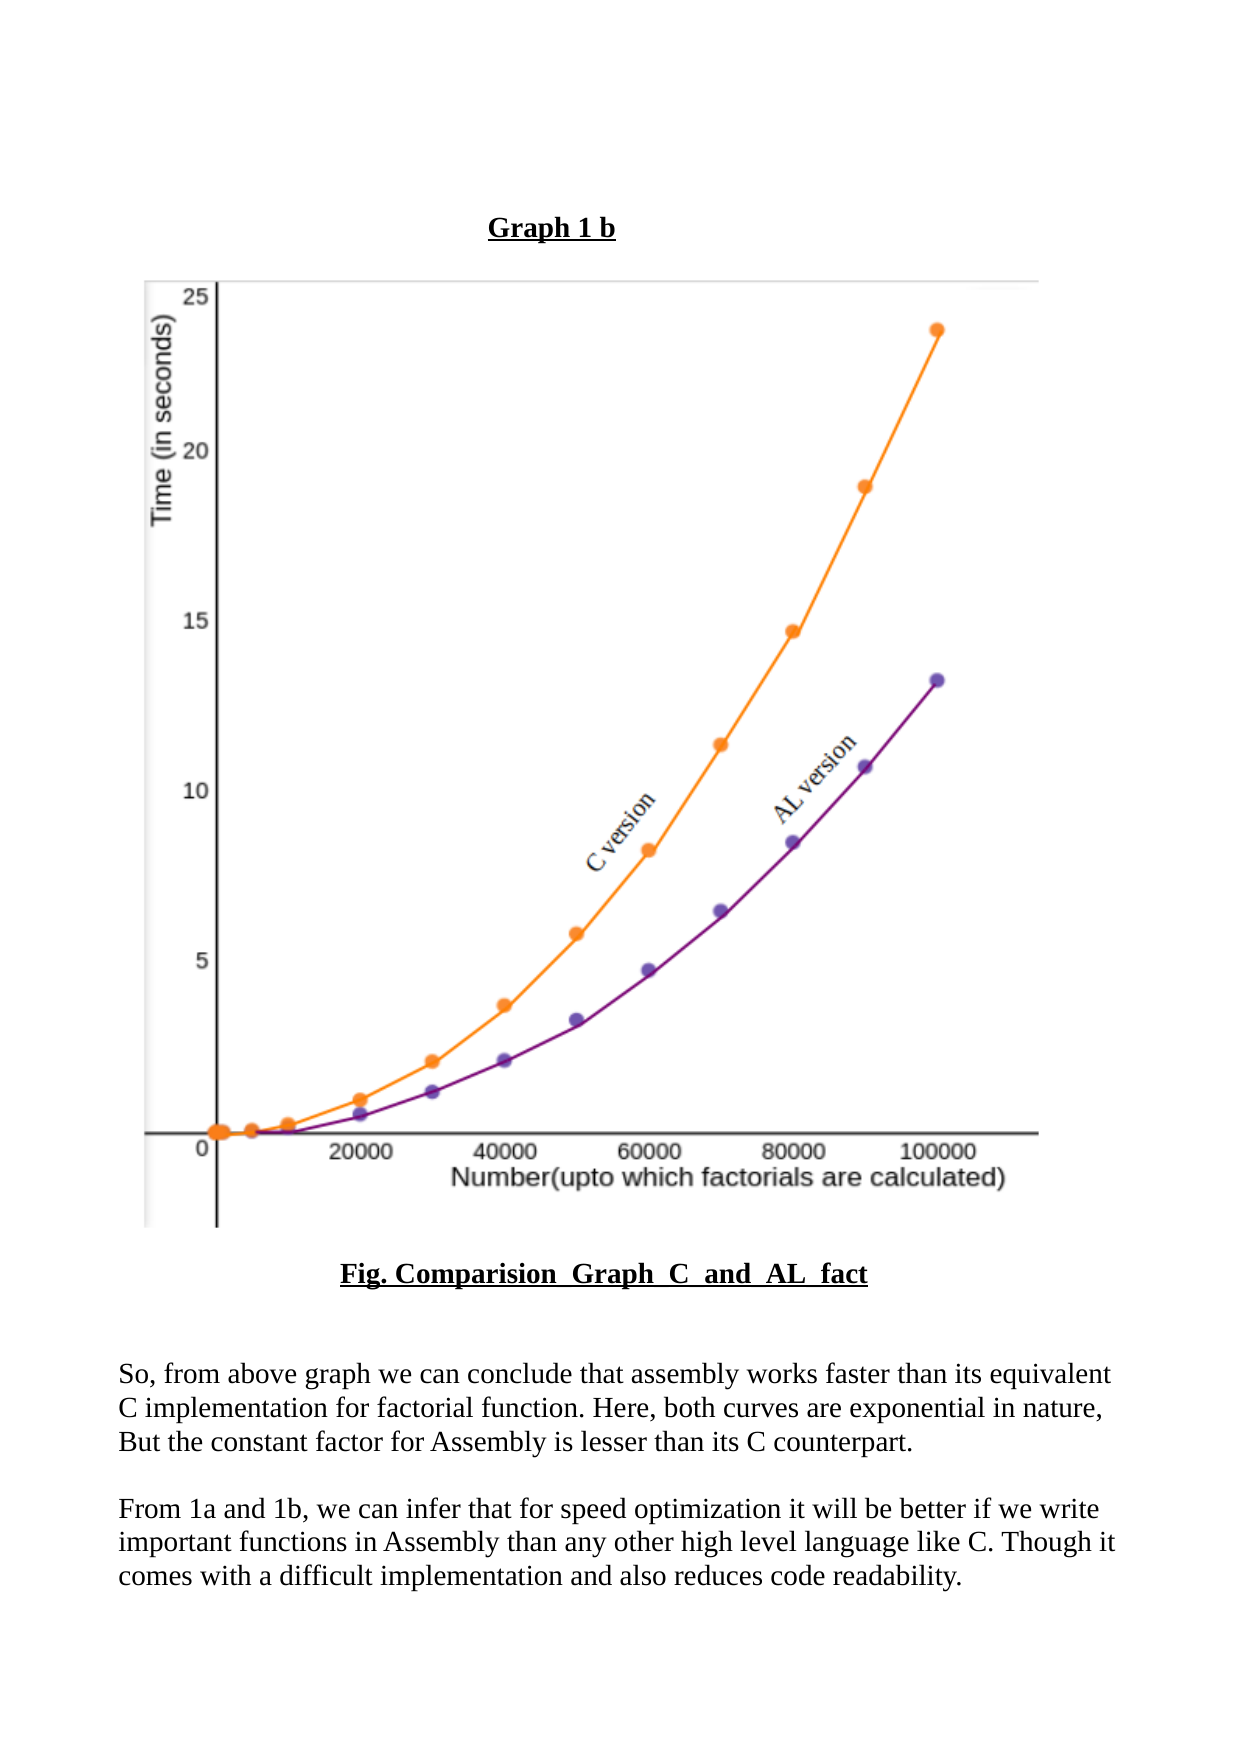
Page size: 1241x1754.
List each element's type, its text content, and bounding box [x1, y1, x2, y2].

picture [118, 277, 1123, 1256]
text So, from above graph we can conclude that assembly works faster than its equivalent C implementation for factorial function. Here, both curves are exponential in nature, But the constant factor for Assembly is lesser than its C counterpart. [118, 1357, 1122, 1457]
text Fig. Comparision_Graph_C_and_AL_fact [118, 1256, 1122, 1289]
text From 1a and 1b, we can infer that for speed optimization it will be better if we write important functions in Assembly than any other high level language like C. Though it comes with a difficult implementation and also reduces code readability. [118, 1491, 1122, 1591]
text Graph 1 b [118, 210, 1122, 243]
